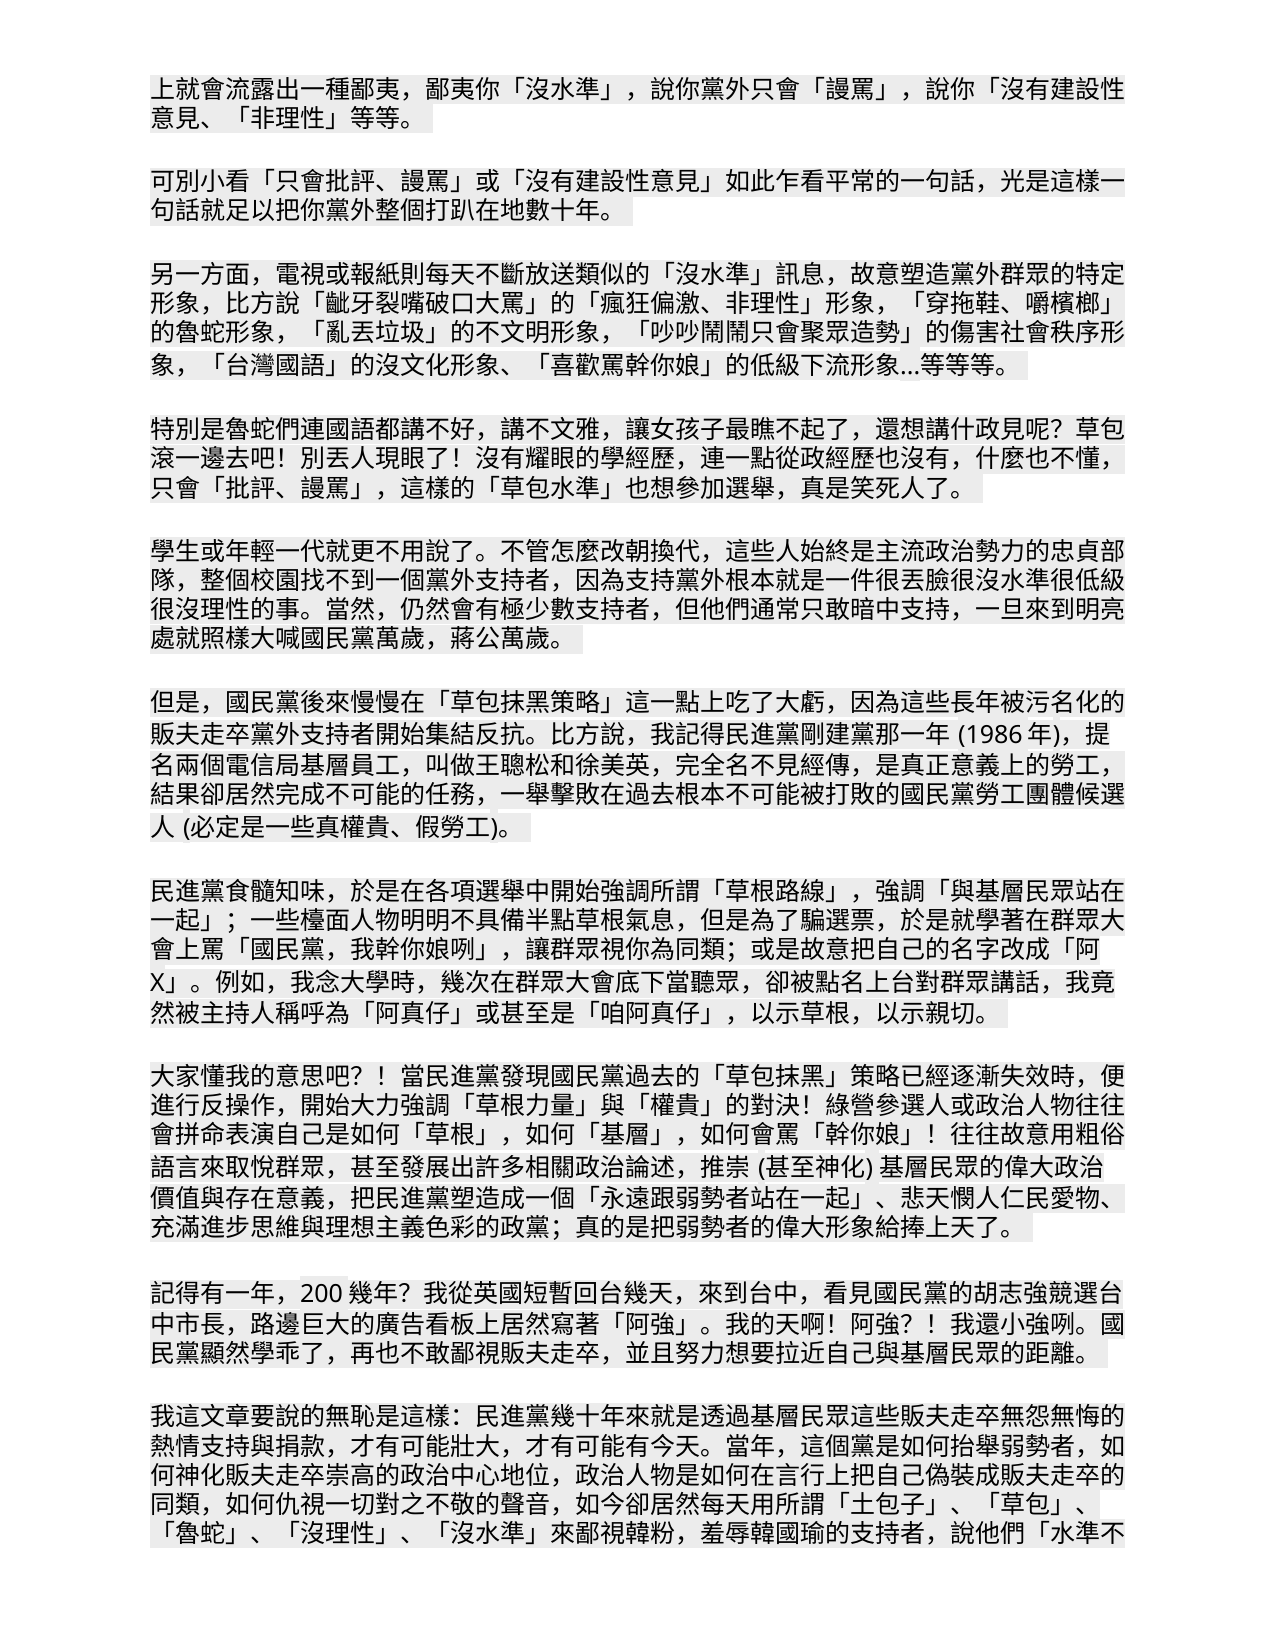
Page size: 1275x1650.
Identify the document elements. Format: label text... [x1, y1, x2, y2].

text 卡韓政變 (179)：韓國瑜的黨外形象 陳真 2019. 10. 05. 如果有人用看待比方說黃花崗七十二烈士或比方說同盟會、興中會的眼光，來看待現在這個國民黨，在兩者之間畫等號，或是以為兩者之間具有某種高度相似性與本質連結，你心裏一定會很納悶：他到底懂不懂什麼是歷史？他究竟知不知道自己在想什麼？ 國民黨與黃花崗七十二烈士或同盟會、興中會也許有著某種時序相關性，但內涵早已大不同，乃至南轅北轍。倘若有人刻意以過往歷史來美化當下，那他就是在鬼扯蛋，存心欺騙腦殘。 民進黨也一樣，黨外是黨外，民進黨是民進黨，兩者不能混為一談，更不用說更早之前反抗國民黨的歲月，例如 (我最喜歡的) 呂赫若與陳映真或是無數左傾的知識份子所付出的青春血淚，跟現在這個人渣黨能扯得上什麼屁關係？但是人渣黨卻透過數不清的謊言與政治洗腦，成功地把過往的一切勇敢熱情歲月與一切犧牲奉獻全部跟自己畫上等號，說成是自己的偉大功勞，藉以招搖撞騙，騙吃騙喝，坐擁大權。 這些人渣，真的是無恥到爆！其中有一件事讓我特別心寒，但它其實並不是「一件事」，而是一種完全本質性的翻臉不認人，非常可恥。 很多讀者也許才二、三十歲，恐怕很難理解。其實，即便四、五十歲都不見得能充份理解我底下想說的。這事不好說，因為它不是「一件事情」，而是一種整體氛圍。「事情」看得見，容易訴說，「氛圍」則四處瀰漫，難以描述。能夠「聽懂」，跟能夠「體會」，又是兩種不一樣的境界。 我的表達能力頂多只能讓你「聽懂」，但很難讓你「體會」，更不用說由此產生如同我對人渣黨那般的厭惡與鄙夷。那是因為我並非僅僅只是在「談」歷史，而是「歷史中人」，我是從這段歷史中宛若走過一趟地獄那般地「活」過來；與其說它是歷史，不如說它是我的生命史，我不可能不厭惡與痛恨這樣一些人渣之無恥，因為我深深經歷過這樣一種荒唐醜陋的過去與現在，完完全全一模一樣的歷史，唯一的改變的是旗子顏色不同，位置對調。 簡單這麼說，你知道當年國民黨對付黨外或對付八零年代的民進黨最大的法寶是什麼嗎？三個字：「沒水準」。 怎麼個「沒水準」呢？很具象：嚼檳榔，穿拖鞋，國語不標準，衣著廉價，學經歷不夠輝煌，缺乏從政經驗，亂講話，講空話，什麼也不懂，連國語也講不好，動不動就只會「幹！」、「你娘咧！」，說不出一句「建設性的意見」。 當年那個掌控媒體與教育的國民黨，根本懶得跟你黨外多說一句，因為他早已讓你不管怎麼說都只會突顯你的「可笑」與「沒水準」；他成功地透過媒體與教育，把你塑造成「沒水準」的代名詞。不但黨外等於「沒水準」，誰支持黨外，誰也是「沒水準」。 當年的學界、醫界和文化界等等等所謂菁英界，自然也都是大力迎合主流權勢，熱烈配合國民黨當局進行這樣一種黨外的形象塑造。比方說，這些所謂學者專家，一講起黨外，馬上就會流露出一種鄙夷，鄙夷你「沒水準」，說你黨外只會「謾罵」，說你「沒有建設性意見、「非理性」等等。 可別小看「只會批評、謾罵」或「沒有建設性意見」如此乍看平常的一句話，光是這樣一句話就足以把你黨外整個打趴在地數十年。 另一方面，電視或報紙則每天不斷放送類似的「沒水準」訊息，故意塑造黨外群眾的特定形象，比方說「齜牙裂嘴破口大罵」的「瘋狂偏激、非理性」形象，「穿拖鞋、嚼檳榔」的魯蛇形象，「亂丟垃圾」的不文明形象，「吵吵鬧鬧只會聚眾造勢」的傷害社會秩序形象，「台灣國語」的沒文化形象、「喜歡罵幹你娘」的低級下流形象...等等等。 特別是魯蛇們連國語都講不好，講不文雅，讓女孩子最瞧不起了，還想講什政見呢？草包滾一邊去吧！別丟人現眼了！沒有耀眼的學經歷，連一點從政經歷也沒有，什麼也不懂，只會「批評、謾罵」，這樣的「草包水準」也想參加選舉，真是笑死人了。 學生或年輕一代就更不用說了。不管怎麼改朝換代，這些人始終是主流政治勢力的忠貞部隊，整個校園找不到一個黨外支持者，因為支持黨外根本就是一件很丟臉很沒水準很低級很沒理性的事。當然，仍然會有極少數支持者，但他們通常只敢暗中支持，一旦來到明亮處就照樣大喊國民黨萬歲，蔣公萬歲。 但是，國民黨後來慢慢在「草包抹黑策略」這一點上吃了大虧，因為這些長年被污名化的販夫走卒黨外支持者開始集結反抗。比方說，我記得民進黨剛建黨那一年 (1986年)，提名兩個電信局基層員工，叫做王聰松和徐美英，完全名不見經傳，是真正意義上的勞工，結果卻居然完成不可能的任務，一舉擊敗在過去根本不可能被打敗的國民黨勞工團體候選人 (必定是一些真權貴、假勞工)。 民進黨食髓知味，於是在各項選舉中開始強調所謂「草根路線」，強調「與基層民眾站在一起」；一些檯面人物明明不具備半點草根氣息，但是為了騙選票，於是就學著在群眾大會上罵「國民黨，我幹你娘咧」，讓群眾視你為同類；或是故意把自己的名字改成「阿X」。例如，我念大學時，幾次在群眾大會底下當聽眾，卻被點名上台對群眾講話，我竟然被主持人稱呼為「阿真仔」或甚至是「咱阿真仔」，以示草根，以示親切。 大家懂我的意思吧？！當民進黨發現國民黨過去的「草包抹黑」策略已經逐漸失效時，便進行反操作，開始大力強調「草根力量」與「權貴」的對決！綠營參選人或政治人物往往會拼命表演自己是如何「草根」，如何「基層」，如何會罵「幹你娘」！往往故意用粗俗語言來取悅群眾，甚至發展出許多相關政治論述，推崇 (甚至神化) 基層民眾的偉大政治價值與存在意義，把民進黨塑造成一個「永遠跟弱勢者站在一起」、悲天憫人仁民愛物、充滿進步思維與理想主義色彩的政黨；真的是把弱勢者的偉大形象給捧上天了。 記得有一年，200幾年？我從英國短暫回台幾天，來到台中，看見國民黨的胡志強競選台中市長，路邊巨大的廣告看板上居然寫著「阿強」。我的天啊！阿強？！我還小強咧。國民黨顯然學乖了，再也不敢鄙視販夫走卒，並且努力想要拉近自己與基層民眾的距離。 我這文章要說的無恥是這樣：民進黨幾十年來就是透過基層民眾這些販夫走卒無怨無悔的熱情支持與捐款，才有可能壯大，才有可能有今天。當年，這個黨是如何抬舉弱勢者，如何神化販夫走卒崇高的政治中心地位，政治人物是如何在言行上把自己偽裝成販夫走卒的同類，如何仇視一切對之不敬的聲音，如今卻居然每天用所謂「土包子」、「草包」、「魯蛇」、「沒理性」、「沒水準」來鄙視韓粉，羞辱韓國瑜的支持者，說他們「水準不高」。你說這些人渣可不可恥？當自己大權在握，勝券在握，當所謂販夫走卒失去利用價值時，居然反過頭來羞辱、嘲笑這些當年被他們神化的人。 如果你還是無法體會我的恨，那你不妨想一想，假設「莫忘世人苦人多」的韓國瑜，在比方說20年後，撈了幾十億幾百億，像人渣黨那樣，女兒、兒子、孫子、侄子、太太、小舅子、小表哥、大表姊等等等，全都當上了國營事業的董事長或各部會首長與總經理等等等，然後卻開始嘲笑羞辱對手及其支持者是魯蛇草包，把充滿痛苦、生活艱難的基層民眾給污名化，對之充滿不屑。假設韓國瑜有一天變成這樣，你說你恨不恨？你說可不可恥？ (我不相信韓國瑜會變成那樣，就如同我相信我自己也永遠不可能鄙視所謂販夫走卒。為什麼？因為我知道人有真有假，我不會因為人渣黨之人性反覆而以為天下烏鴉一般黑。) [150, 75, 1125, 1548]
